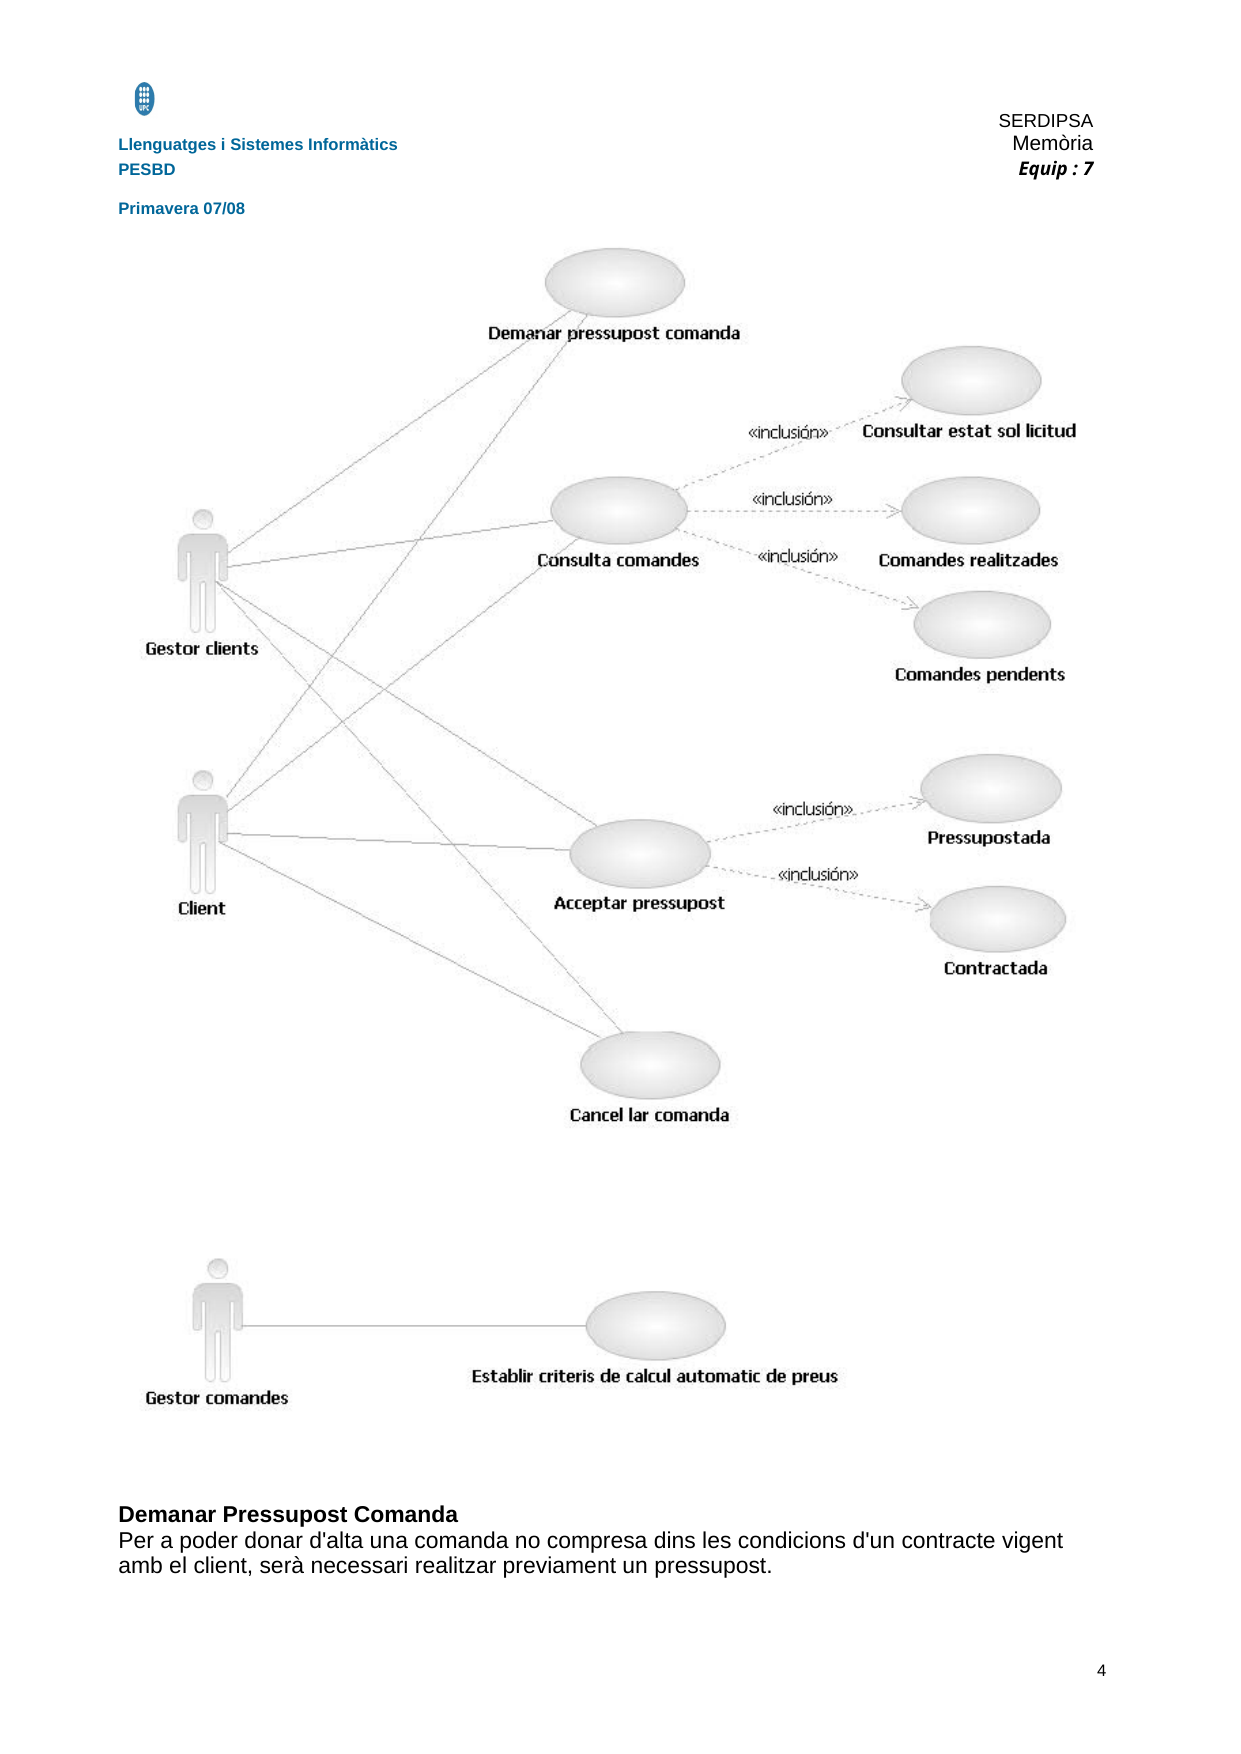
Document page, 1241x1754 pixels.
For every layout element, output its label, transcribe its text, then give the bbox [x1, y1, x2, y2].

subtitle Demanar Pressupost Comanda [118, 1502, 1106, 1527]
text Per a poder donar d'alta una comanda no compresa dins les condicions d'un contracte vigent amb el client, serà necessari realitzar previament un pressupost. [118, 1527, 1106, 1578]
picture [118, 236, 1107, 1426]
